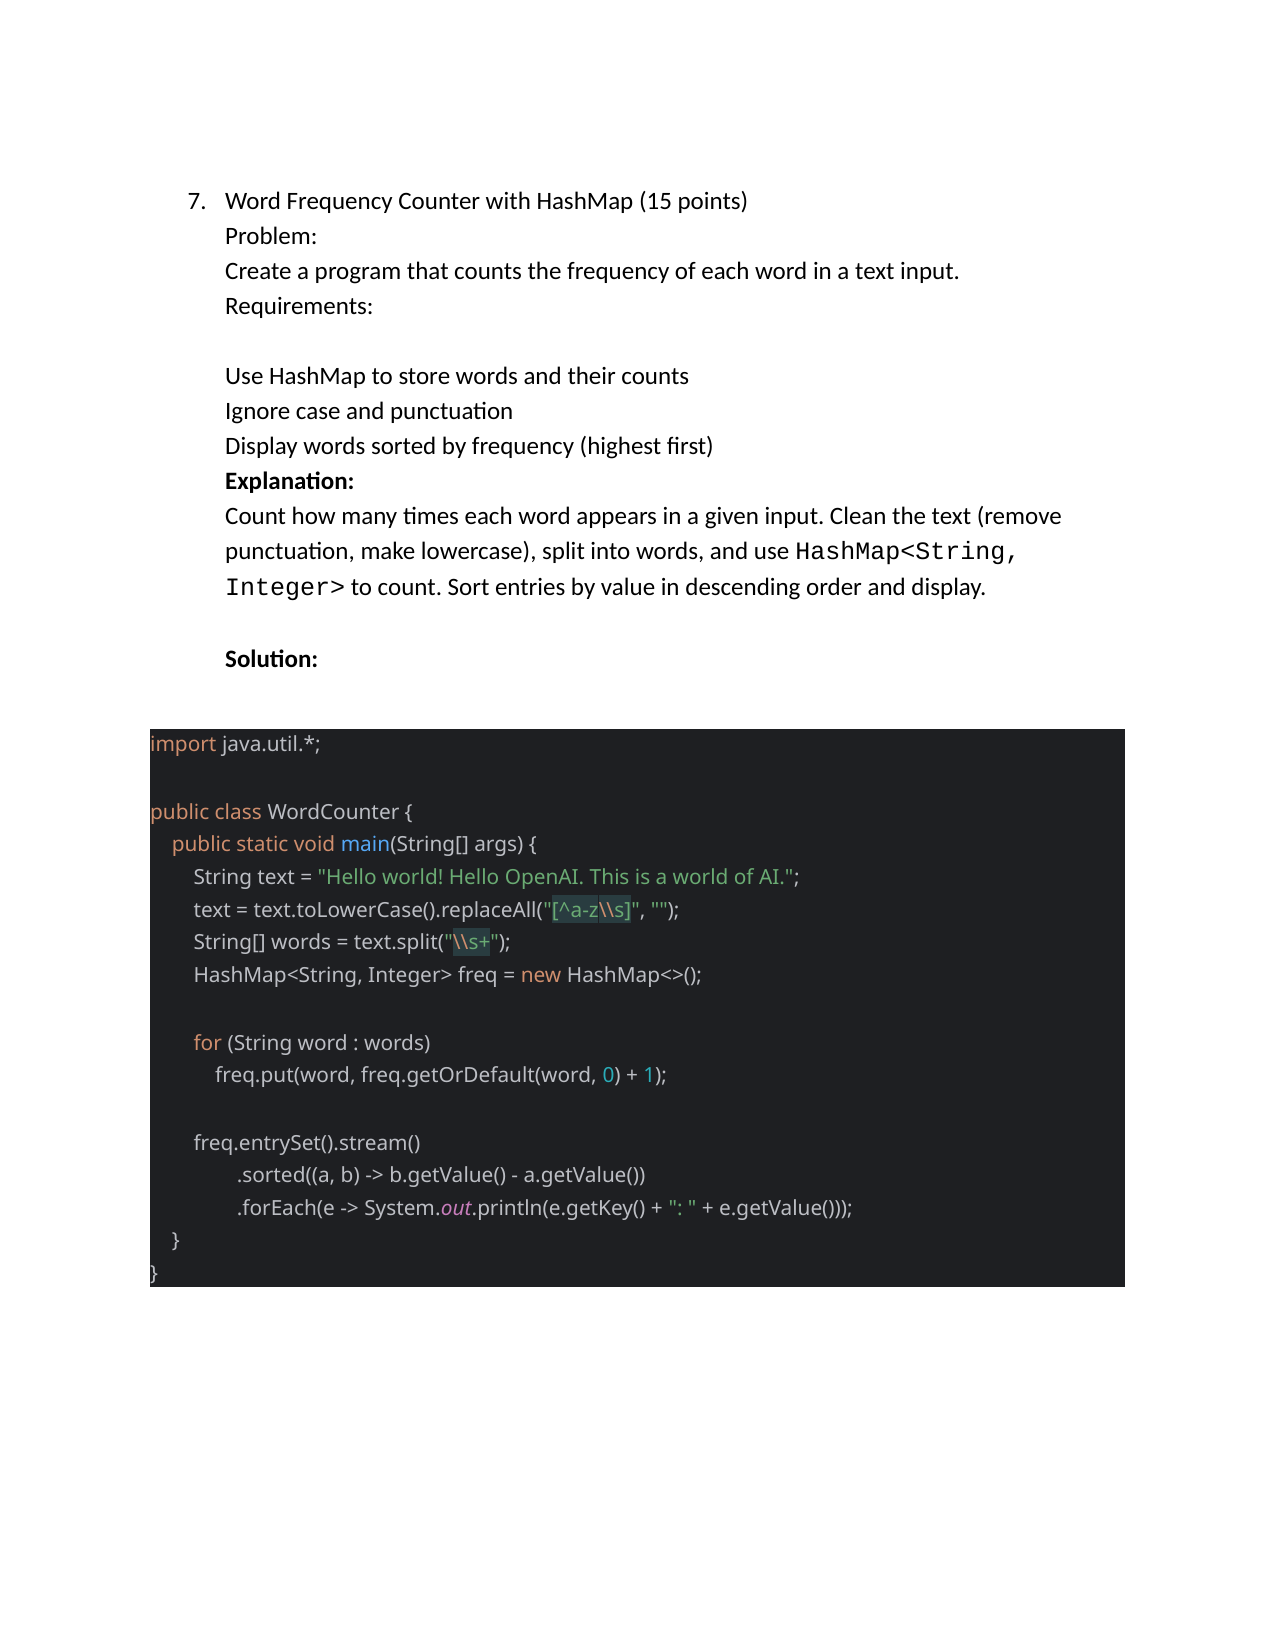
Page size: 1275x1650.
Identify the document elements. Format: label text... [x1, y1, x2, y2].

list Problem: [225, 220, 1125, 251]
list Count how many times each word appears in a given input. Clean the text (remove punctuation, make lowercase), split into words, and use HashMap<String, Integer> to count. Sort entries by value in descending order and display. [225, 500, 1125, 603]
list Requirements: [225, 290, 1125, 321]
text import java.util.*; public class WordCounter { public static void main(String[] args) { String text = "Hello world! Hello OpenAI. This is a world of AI."; text = text.toLowerCase().replaceAll("[^a-z\\s]", ""); String[] words = text.split("\\s+"); HashMap<String, Integer> freq = new HashMap<>(); for (String word : words) freq.put(word, freq.getOrDefault(word, 0) + 1); freq.entrySet().stream() .sorted((a, b) -> b.getValue() - a.getValue()) .forEach(e -> System.out.println(e.getKey() + ": " + e.getValue())); } } [150, 729, 1125, 1287]
list Use HashMap to store words and their counts [225, 360, 1125, 391]
list Explanation: [225, 465, 1125, 496]
list Create a program that counts the frequency of each word in a text input. [225, 255, 1125, 286]
list Ignore case and punctuation [225, 395, 1125, 426]
list Word Frequency Counter with HashMap (15 points) [187, 185, 1125, 216]
list Solution: [225, 643, 1125, 673]
list Display words sorted by frequency (highest first) [225, 430, 1125, 461]
